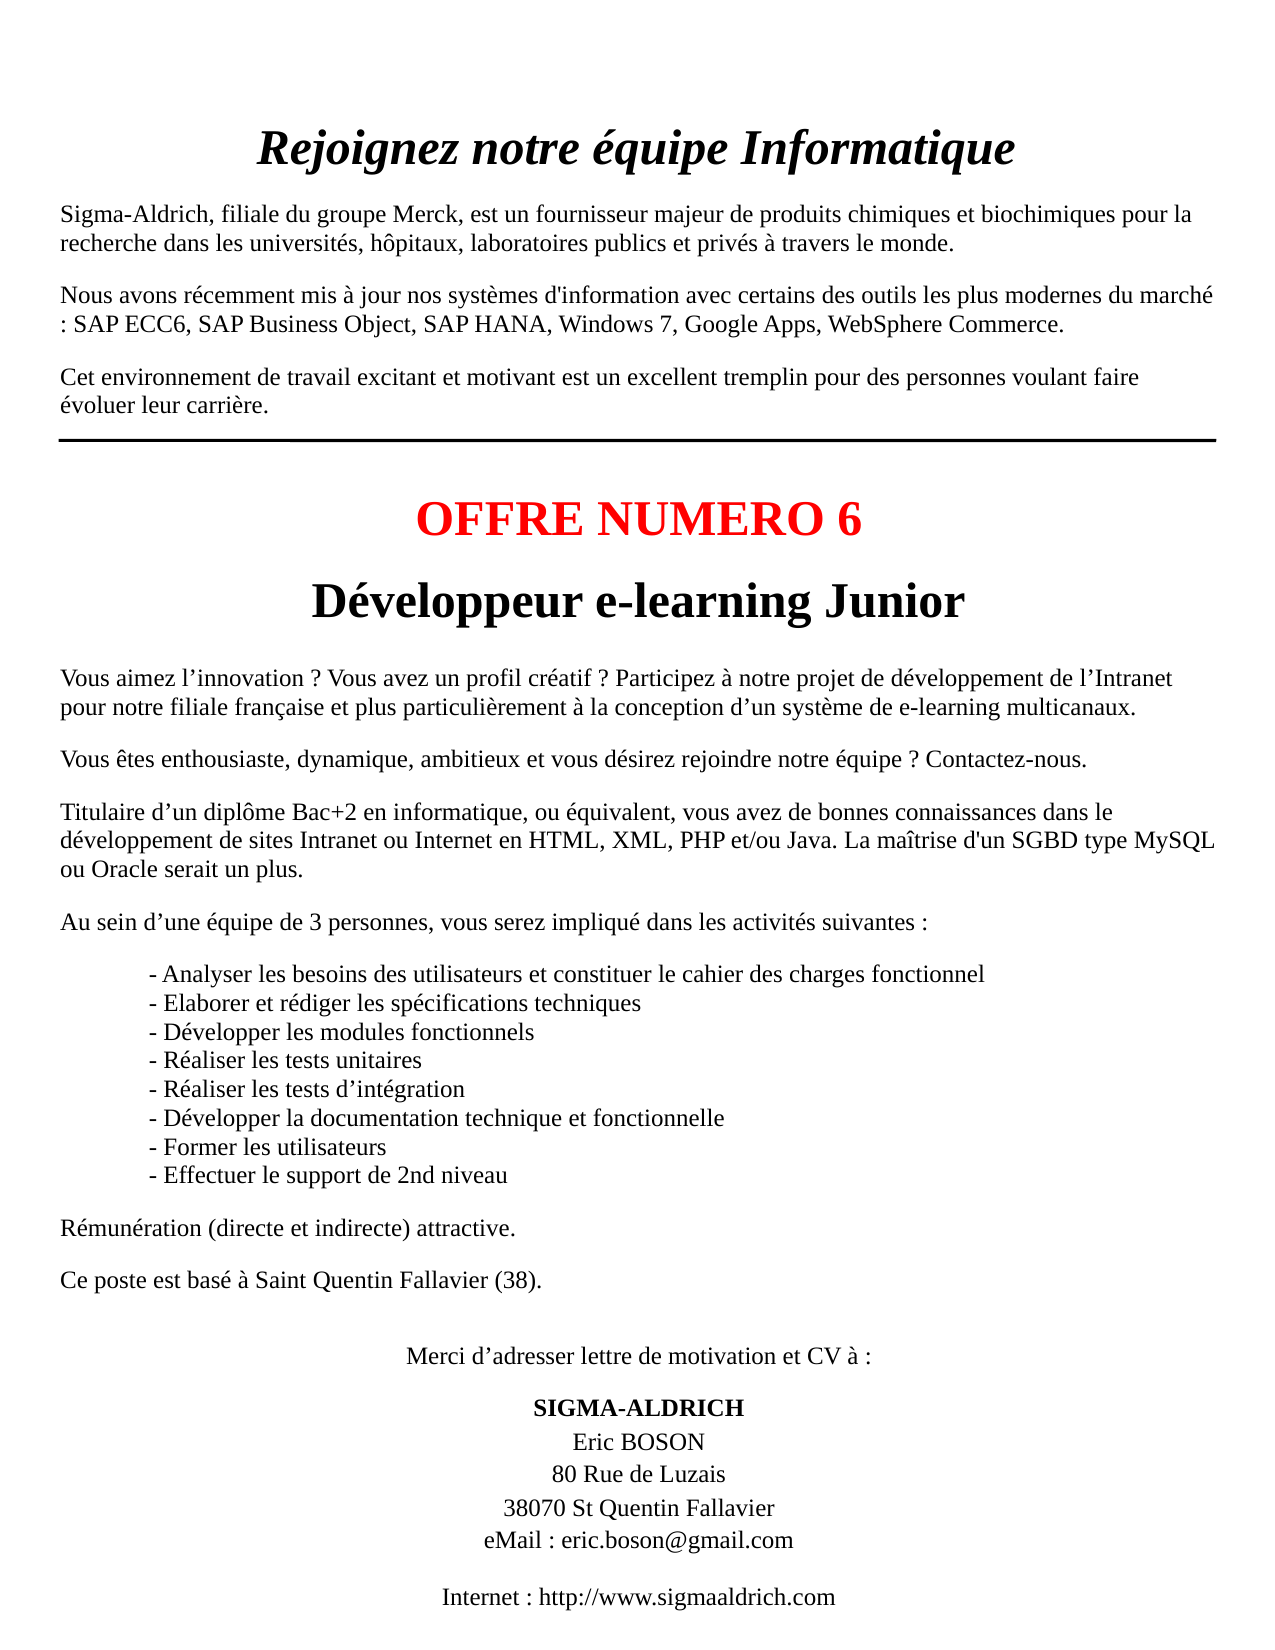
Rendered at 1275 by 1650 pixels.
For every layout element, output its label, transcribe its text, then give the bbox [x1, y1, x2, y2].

text Cet environnement de travail excitant et motivant est un excellent tremplin pour des personnes voulant faire évoluer leur carrière. [60, 362, 1217, 419]
text - Développer la documentation technique et fonctionnelle [148, 1103, 1217, 1132]
text Internet : http://www.sigmaaldrich.com [60, 1582, 1217, 1611]
text Vous aimez l’innovation ? Vous avez un profil créatif ? Participez à notre projet de développement de l’Intranet pour notre filiale française et plus particulièrement à la conception d’un système de e-learning multicanaux. [60, 663, 1217, 721]
text - Former les utilisateurs [148, 1132, 1217, 1160]
text - Réaliser les tests unitaires [148, 1045, 1217, 1074]
text - Développer les modules fonctionnels [148, 1017, 1217, 1045]
text - Effectuer le support de 2nd niveau [148, 1160, 1217, 1189]
text Titulaire d’un diplôme Bac+2 en informatique, ou équivalent, vous avez de bonnes connaissances dans le développement de sites Intranet ou Internet en HTML, XML, PHP et/ou Java. La maîtrise d'un SGBD type MySQL ou Oracle serait un plus. [60, 797, 1217, 883]
text Eric BOSON [60, 1427, 1217, 1455]
text OFFRE NUMERO 6 [60, 489, 1217, 547]
text - Elaborer et rédiger les spécifications techniques [148, 988, 1217, 1017]
text Sigma-Aldrich, filiale du groupe Merck, est un fournisseur majeur de produits chimiques et biochimiques pour la recherche dans les universités, hôpitaux, laboratoires publics et privés à travers le monde. [60, 199, 1217, 257]
text Ce poste est basé à Saint Quentin Fallavier (38). [60, 1265, 1217, 1294]
text - Analyser les besoins des utilisateurs et constituer le cahier des charges fonctionnel [148, 959, 1217, 988]
text Nous avons récemment mis à jour nos systèmes d'information avec certains des outils les plus modernes du marché : SAP ECC6, SAP Business Object, SAP HANA, Windows 7, Google Apps, WebSphere Commerce. [60, 280, 1217, 338]
text eMail : eric.boson@gmail.com [60, 1526, 1217, 1554]
text Développeur e-learning Junior [60, 570, 1217, 628]
text SIGMA-ALDRICH [60, 1393, 1217, 1422]
text Merci d’adresser lettre de motivation et CV à : [60, 1341, 1217, 1370]
text Rejoignez notre équipe Informatique [60, 118, 1217, 176]
text - Réaliser les tests d’intégration [148, 1074, 1217, 1103]
text 80 Rue de Luzais [60, 1459, 1217, 1488]
text 38070 St Quentin Fallavier [60, 1493, 1217, 1521]
text Vous êtes enthousiaste, dynamique, ambitieux et vous désirez rejoindre notre équipe ? Contactez-nous. [60, 744, 1217, 773]
text Rémunération (directe et indirecte) attractive. [60, 1213, 1217, 1241]
text Au sein d’une équipe de 3 personnes, vous serez impliqué dans les activités suivantes : [60, 907, 1217, 935]
